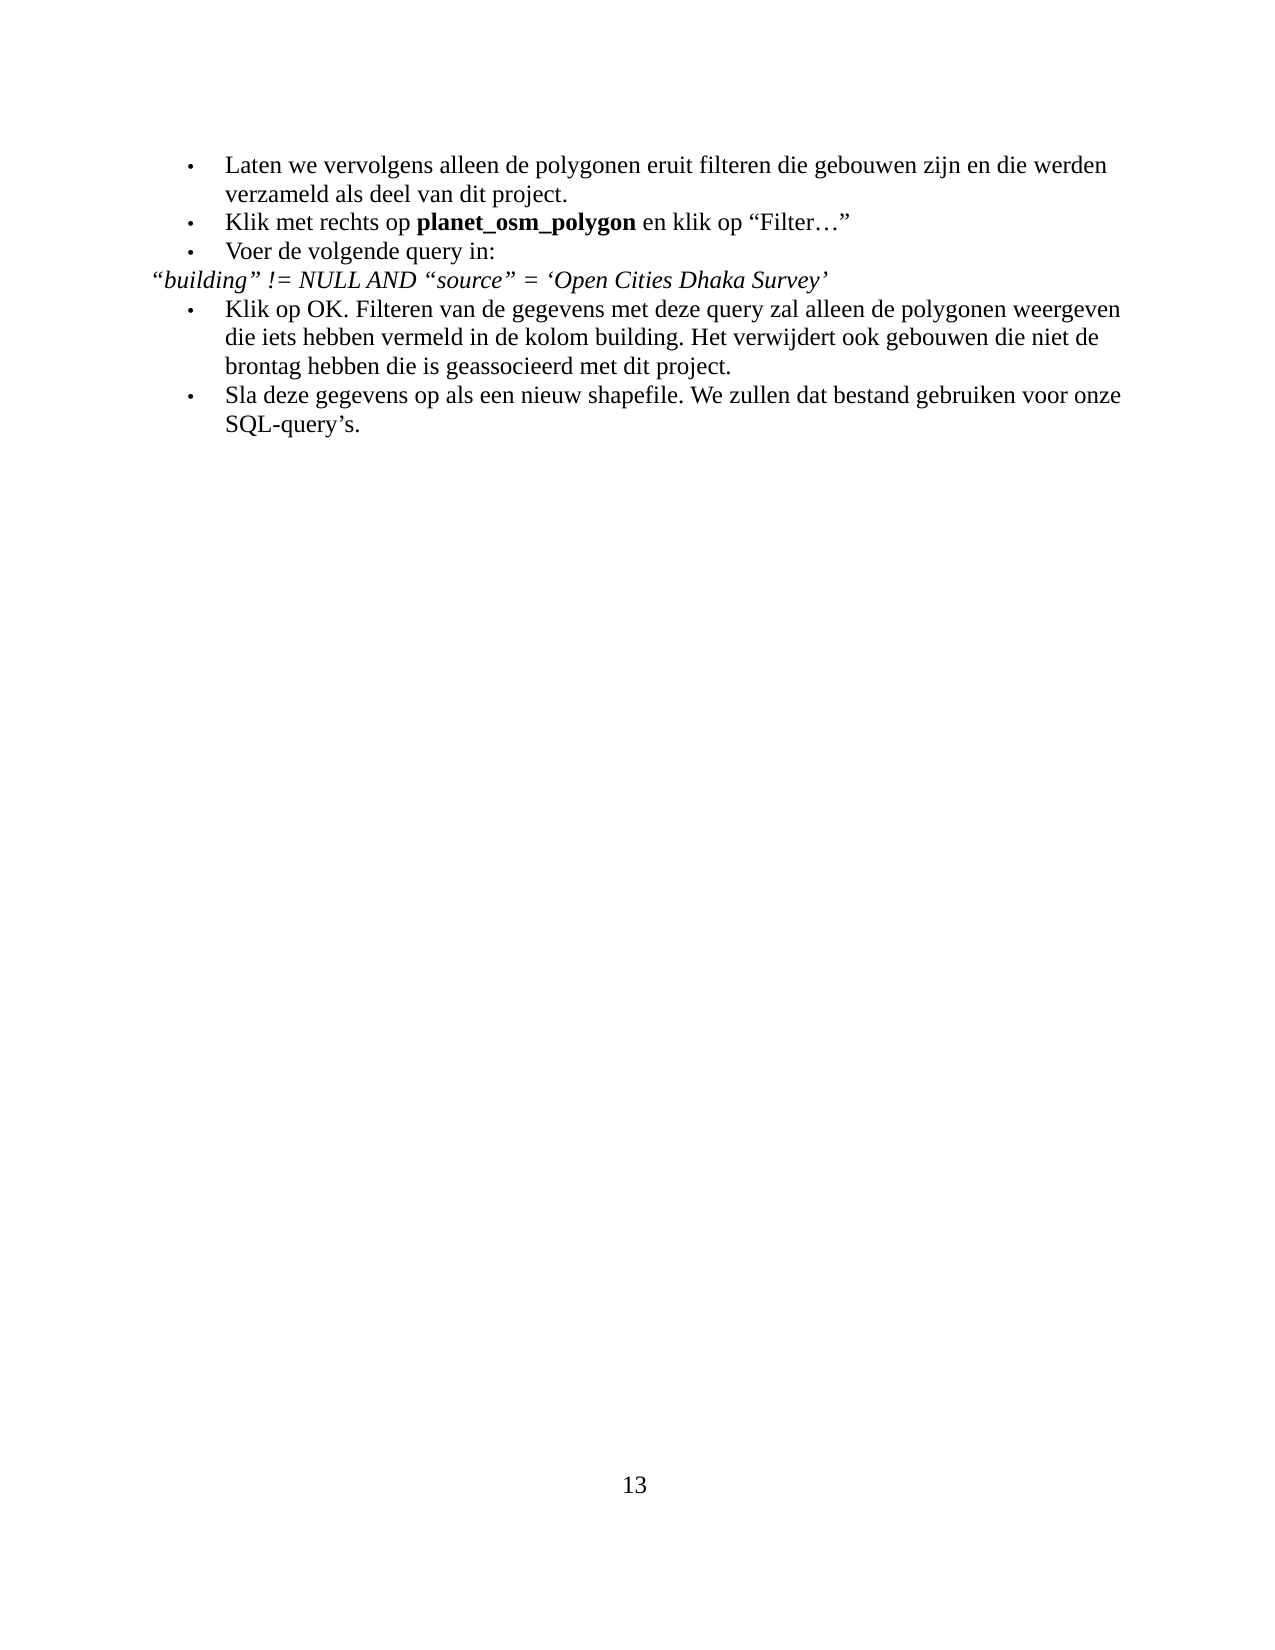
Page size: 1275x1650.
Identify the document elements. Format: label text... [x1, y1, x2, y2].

list Klik met rechts op planet_osm_polygon en klik op “Filter…” [187, 207, 1125, 236]
list Klik op OK. Filteren van de gegevens met deze query zal alleen de polygonen weergeven die iets hebben vermeld in de kolom building. Het verwijdert ook gebouwen die niet de brontag hebben die is geassocieerd met dit project. [187, 294, 1125, 380]
list Sla deze gegevens op als een nieuw shapefile. We zullen dat bestand gebruiken voor onze SQL-query’s. [187, 380, 1125, 437]
text “building” != NULL AND “source” = ‘Open Cities Dhaka Survey’ [150, 265, 1125, 294]
list Laten we vervolgens alleen de polygonen eruit filteren die gebouwen zijn en die werden verzameld als deel van dit project. [187, 150, 1125, 207]
list Voer de volgende query in: [187, 236, 1125, 265]
